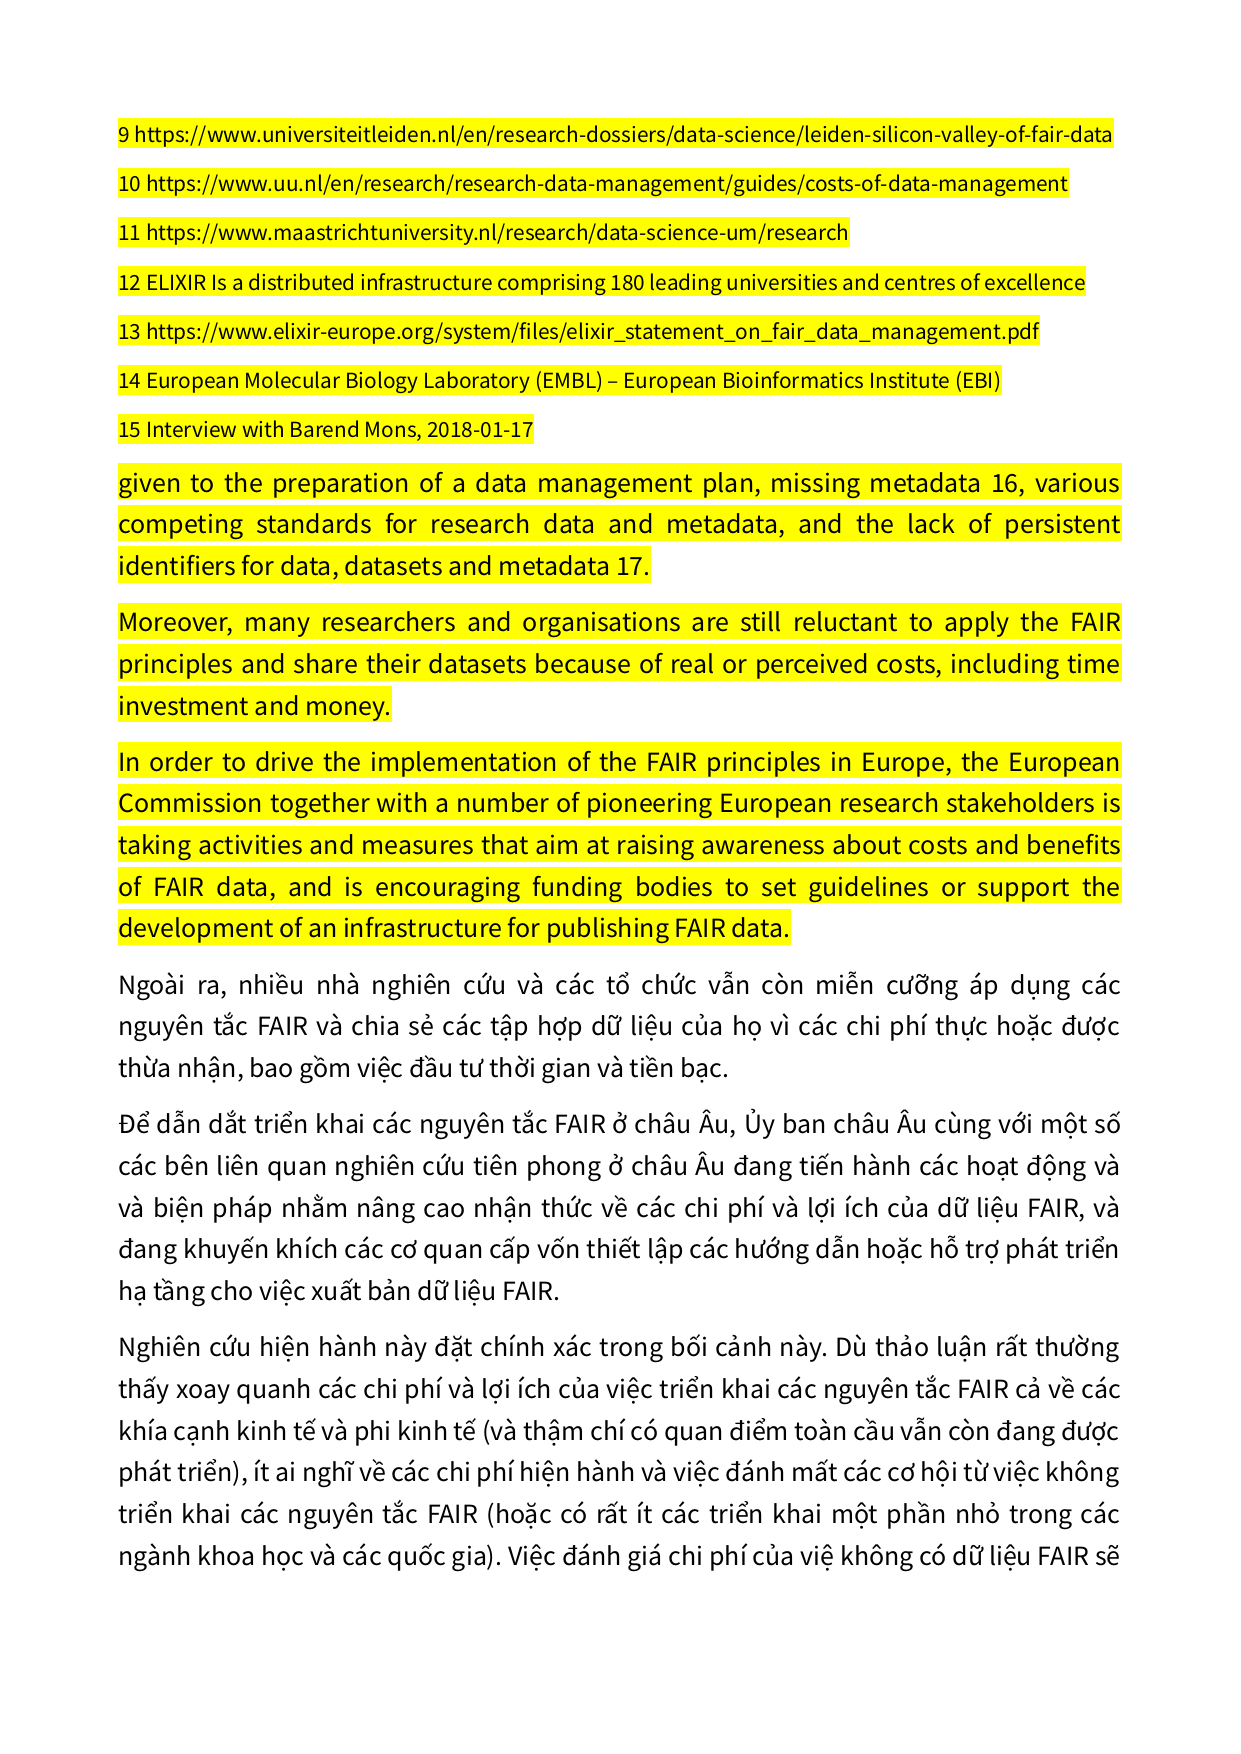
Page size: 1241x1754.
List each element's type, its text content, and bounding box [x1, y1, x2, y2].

text Để dẫn dắt triển khai các nguyên tắc FAIR ở châu Âu, Ủy ban châu Âu cùng với một số các bên liên quan nghiên cứu tiên phong ở châu Âu đang tiến hành các hoạt động và và biện pháp nhằm nâng cao nhận thức về các chi phí và lợi ích của dữ liệu FAIR, và đang khuyến khích các cơ quan cấp vốn thiết lập các hướng dẫn hoặc hỗ trợ phát triển hạ tầng cho việc xuất bản dữ liệu FAIR. [118, 1105, 1122, 1308]
text 13 https://www.elixir-europe.org/system/files/elixir_statement_on_fair_data_management.pdf [118, 315, 1122, 345]
text 14 European Molecular Biology Laboratory (EMBL) – European Bioinformatics Institute (EBI) [118, 364, 1122, 395]
text 12 ELIXIR Is a distributed infrastructure comprising 180 leading universities and centres of excellence [118, 266, 1122, 296]
text In order to drive the implementation of the FAIR principles in Europe, the European Commission together with a number of pioneering European research stakeholders is taking activities and measures that aim at raising awareness about costs and benefits of FAIR data, and is encouraging funding bodies to set guidelines or support the development of an infrastructure for publishing FAIR data. [118, 742, 1122, 945]
text given to the preparation of a data management plan, missing metadata 16, various competing standards for research data and metadata, and the lack of persistent identifiers for data, datasets and metadata 17. [118, 463, 1122, 583]
text Moreover, many researchers and organisations are still reluctant to apply the FAIR principles and share their datasets because of real or perceived costs, including time investment and money. [118, 603, 1122, 722]
text Nghiên cứu hiện hành này đặt chính xác trong bối cảnh này. Dù thảo luận rất thường thấy xoay quanh các chi phí và lợi ích của việc triển khai các nguyên tắc FAIR cả về các khía cạnh kinh tế và phi kinh tế (và thậm chí có quan điểm toàn cầu vẫn còn đang được phát triển), ít ai nghĩ về các chi phí hiện hành và việc đánh mất các cơ hội từ việc không triển khai các nguyên tắc FAIR (hoặc có rất ít các triển khai một phần nhỏ trong các ngành khoa học và các quốc gia). Việc đánh giá chi phí của việ không có dữ liệu FAIR sẽ [118, 1328, 1122, 1572]
text 9 https://www.universiteitleiden.nl/en/research-dossiers/data-science/leiden-silicon-valley-of-fair-data [118, 118, 1122, 148]
text 11 https://www.maastrichtuniversity.nl/research/data-science-um/research [118, 217, 1122, 247]
text Ngoài ra, nhiều nhà nghiên cứu và các tổ chức vẫn còn miễn cưỡng áp dụng các nguyên tắc FAIR và chia sẻ các tập hợp dữ liệu của họ vì các chi phí thực hoặc được thừa nhận, bao gồm việc đầu tư thời gian và tiền bạc. [118, 965, 1122, 1085]
text 15 Interview with Barend Mons, 2018-01-17 [118, 414, 1122, 444]
text 10 https://www.uu.nl/en/research/research-data-management/guides/costs-of-data-management [118, 167, 1122, 198]
